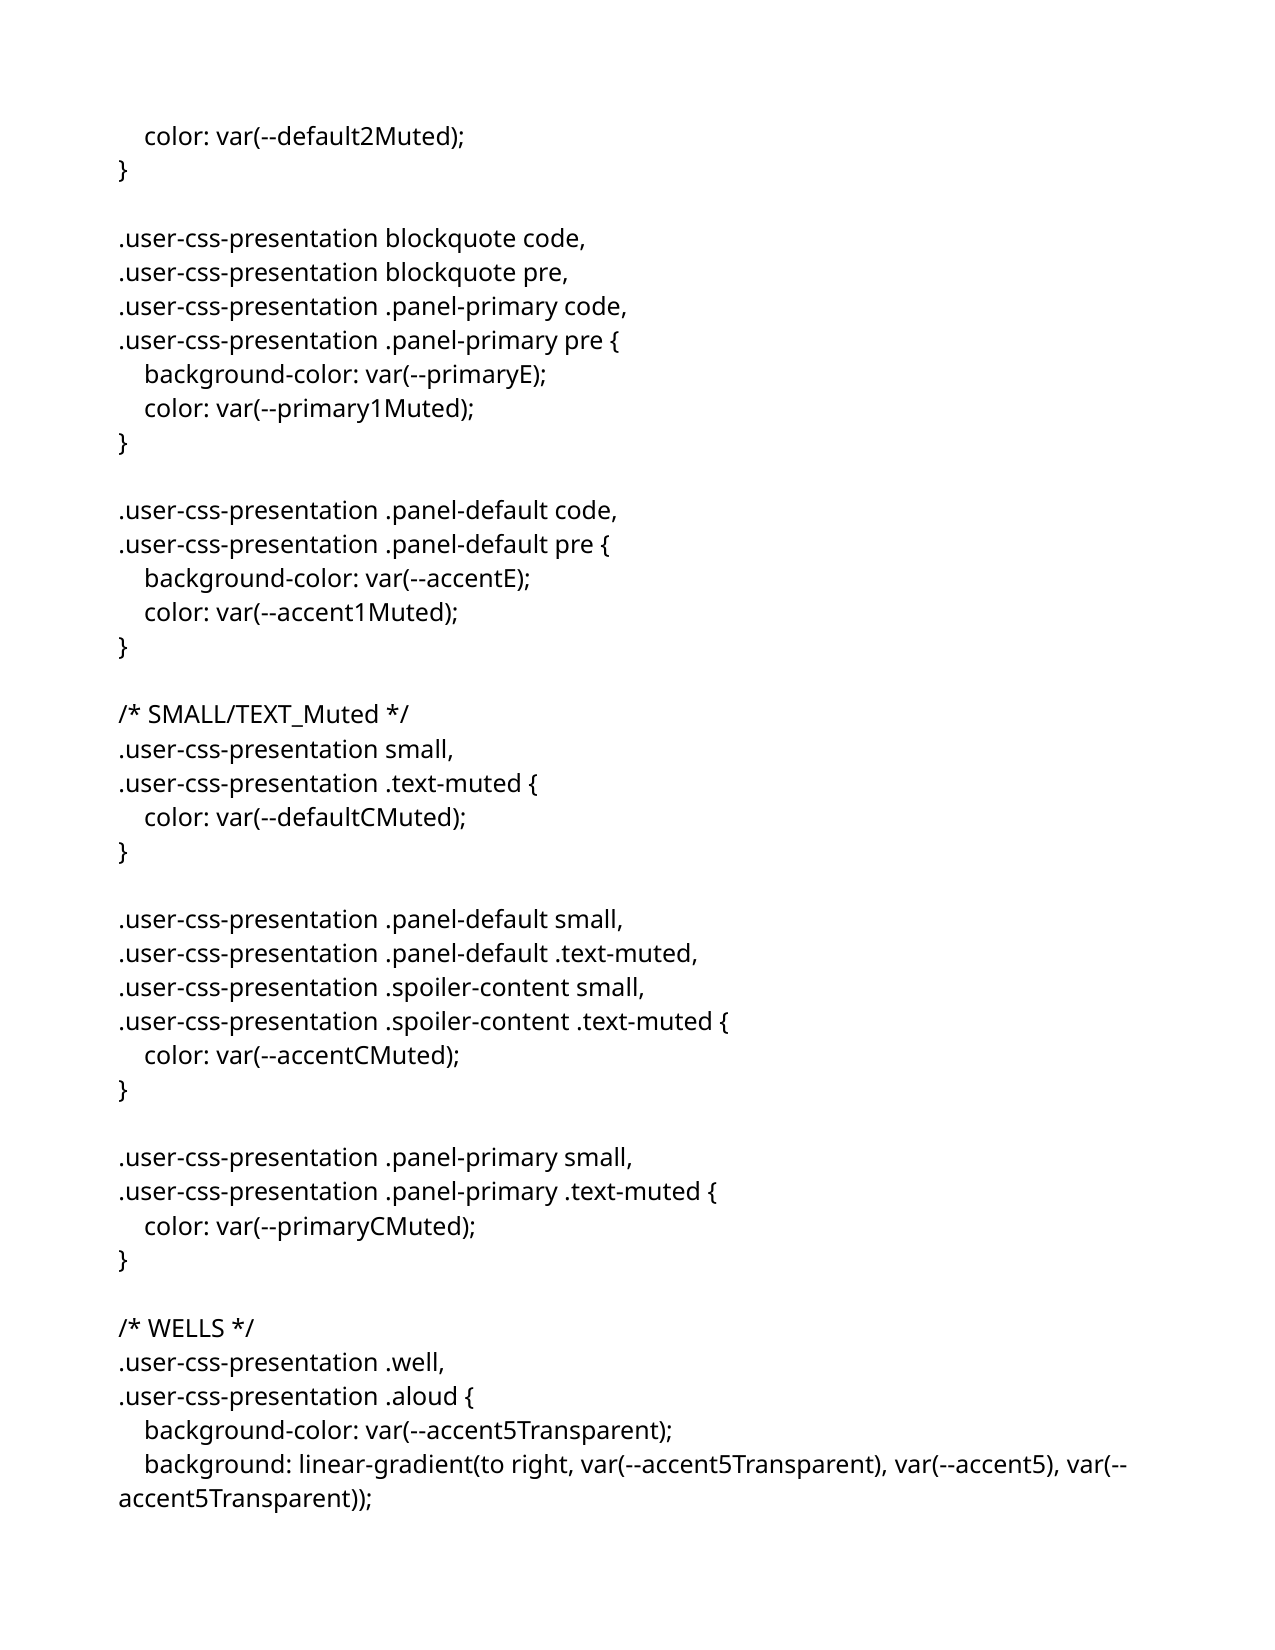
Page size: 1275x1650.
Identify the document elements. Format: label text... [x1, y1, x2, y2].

text color: var(--default2Muted); [118, 118, 1157, 152]
text .user-css-presentation blockquote code, [118, 220, 1157, 254]
text color: var(--defaultCMuted); [118, 799, 1157, 833]
text .user-css-presentation .panel-default .text-muted, [118, 936, 1157, 970]
text background-color: var(--accent5Transparent); [118, 1412, 1157, 1447]
text color: var(--accent1Muted); [118, 595, 1157, 629]
text .user-css-presentation .spoiler-content .text-muted { [118, 1004, 1157, 1038]
text } [118, 152, 1157, 186]
text } [118, 1072, 1157, 1106]
text .user-css-presentation .well, [118, 1344, 1157, 1378]
text } [118, 629, 1157, 663]
text /* WELLS */ [118, 1310, 1157, 1344]
text color: var(--primary1Muted); [118, 391, 1157, 425]
text .user-css-presentation .aloud { [118, 1378, 1157, 1412]
text .user-css-presentation .panel-default pre { [118, 527, 1157, 561]
text .user-css-presentation .panel-default code, [118, 493, 1157, 527]
text color: var(--accentCMuted); [118, 1038, 1157, 1072]
text } [118, 1242, 1157, 1276]
text .user-css-presentation .panel-primary small, [118, 1140, 1157, 1174]
text } [118, 425, 1157, 459]
text .user-css-presentation .panel-primary code, [118, 288, 1157, 322]
text .user-css-presentation .text-muted { [118, 765, 1157, 799]
text color: var(--primaryCMuted); [118, 1208, 1157, 1242]
text .user-css-presentation blockquote pre, [118, 254, 1157, 288]
text background: linear-gradient(to right, var(--accent5Transparent), var(--accent5), var(--accent5Transparent)); [118, 1447, 1157, 1515]
text background-color: var(--accentE); [118, 561, 1157, 595]
text .user-css-presentation small, [118, 731, 1157, 765]
text } [118, 833, 1157, 867]
text /* SMALL/TEXT_Muted */ [118, 697, 1157, 731]
text .user-css-presentation .panel-default small, [118, 902, 1157, 936]
text .user-css-presentation .spoiler-content small, [118, 970, 1157, 1004]
text .user-css-presentation .panel-primary pre { [118, 322, 1157, 357]
text .user-css-presentation .panel-primary .text-muted { [118, 1174, 1157, 1208]
text background-color: var(--primaryE); [118, 357, 1157, 391]
